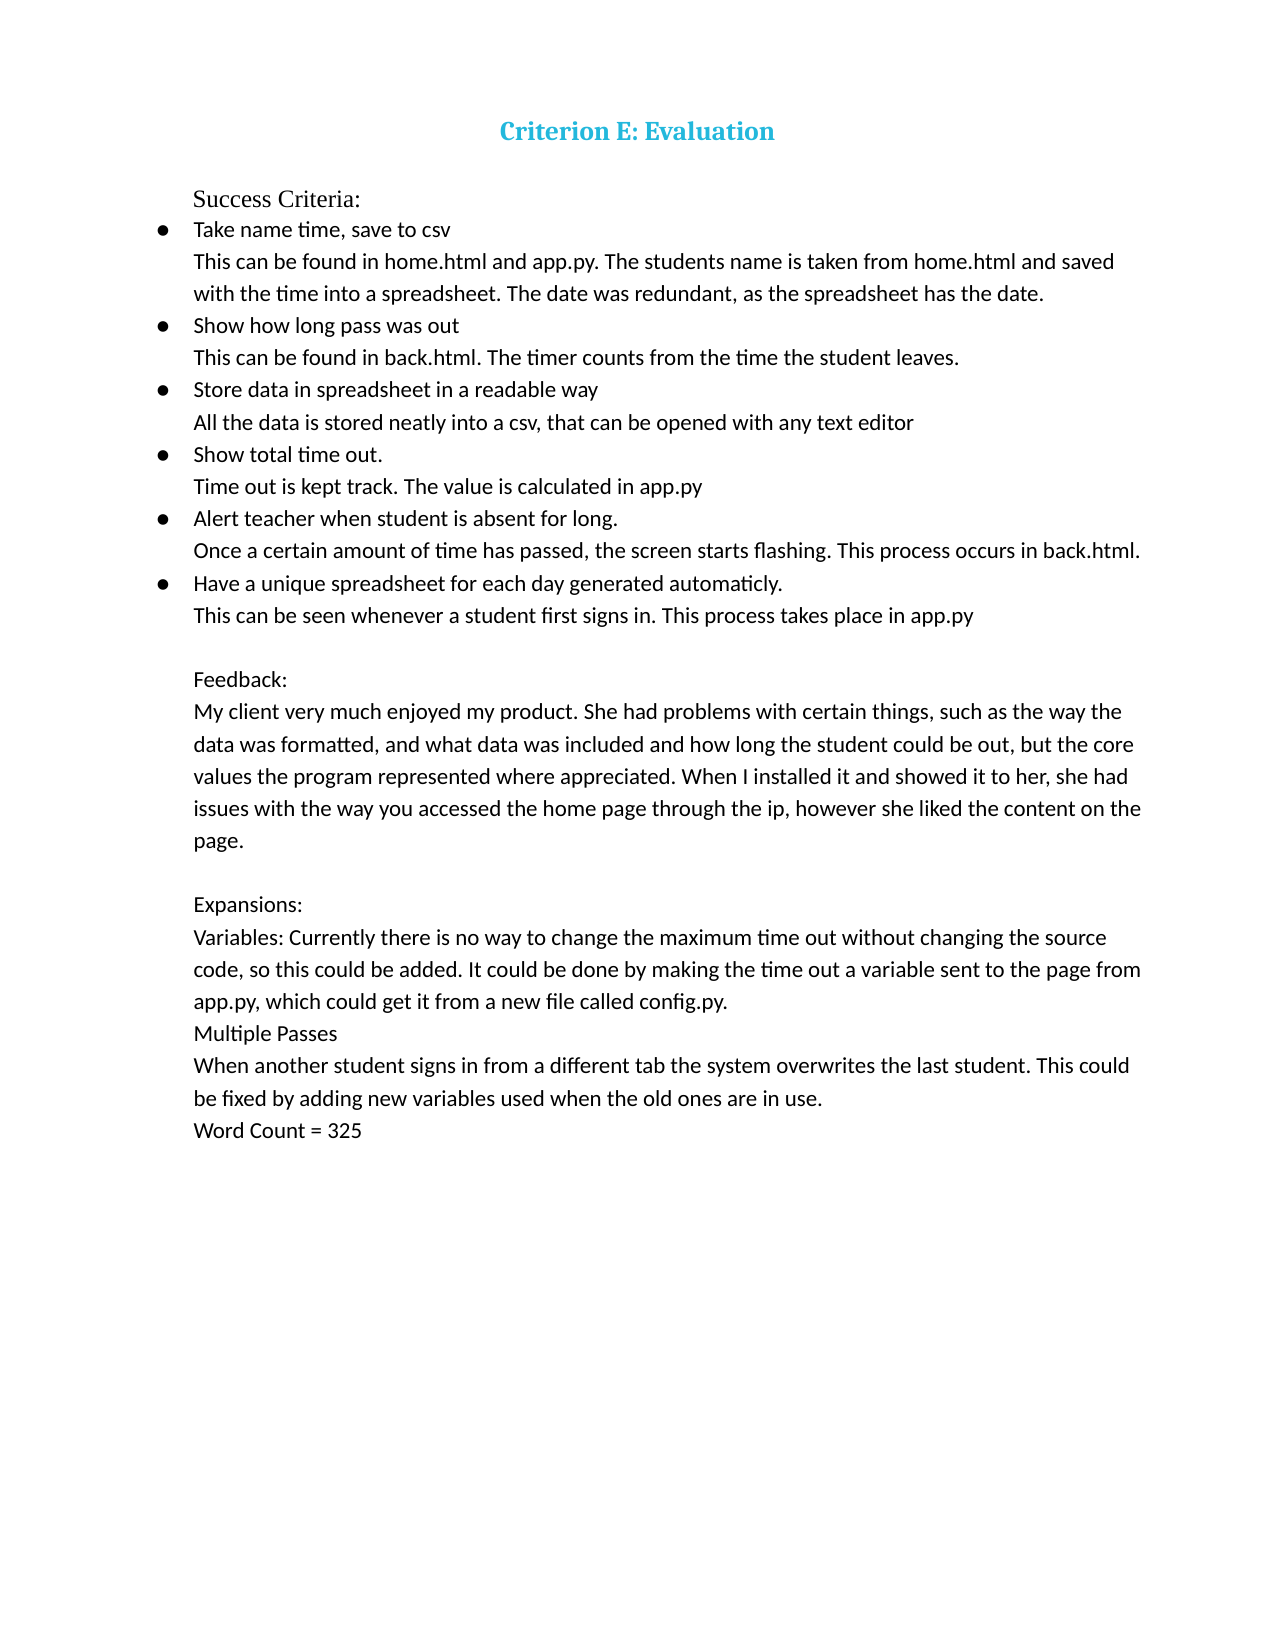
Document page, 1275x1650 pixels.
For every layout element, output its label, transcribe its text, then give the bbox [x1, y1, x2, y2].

text This can be found in home.html and app.py. The students name is taken from home.html and saved with the time into a spreadsheet. The date was redundant, as the spreadsheet has the date. [193, 247, 1156, 307]
list Take name time, save to csv [156, 215, 1156, 243]
text All the data is stored neatly into a csv, that can be opened with any text editor [193, 408, 1156, 436]
list Store data in spreadsheet in a readable way [156, 376, 1156, 404]
text This can be seen whenever a student first signs in. This process takes place in app.py [193, 601, 1156, 629]
text Success Criteria: [118, 181, 1156, 215]
list Show total time out. [156, 440, 1156, 468]
text Multiple Passes [193, 1019, 1156, 1047]
list Alert teacher when student is absent for long. [156, 504, 1156, 532]
text Word Count = 325 [193, 1116, 1156, 1144]
text Criterion E: Evaluation [118, 116, 1156, 147]
text Variables: Currently there is no way to change the maximum time out without changing the source code, so this could be added. It could be done by making the time out a variable sent to the page from app.py, which could get it from a new file called config.py. [193, 923, 1156, 1015]
text When another student signs in from a different tab the system overwrites the last student. This could be fixed by adding new variables used when the old ones are in use. [193, 1052, 1156, 1112]
text My client very much enjoyed my product. She had problems with certain things, such as the way the data was formatted, and what data was included and how long the student could be out, but the core values the program represented where appreciated. When I installed it and showed it to her, she had issues with the way you accessed the home page through the ip, however she liked the content on the page. [193, 697, 1156, 854]
text Expansions: [193, 891, 1156, 919]
text Once a certain amount of time has passed, the screen starts flashing. This process occurs in back.html. [193, 537, 1156, 564]
text This can be found in back.html. The timer counts from the time the student leaves. [193, 343, 1156, 371]
text Time out is kept track. The value is calculated in app.py [193, 472, 1156, 500]
list Show how long pass was out [156, 311, 1156, 339]
text Feedback: [193, 665, 1156, 693]
list Have a unique spreadsheet for each day generated automaticly. [156, 569, 1156, 597]
